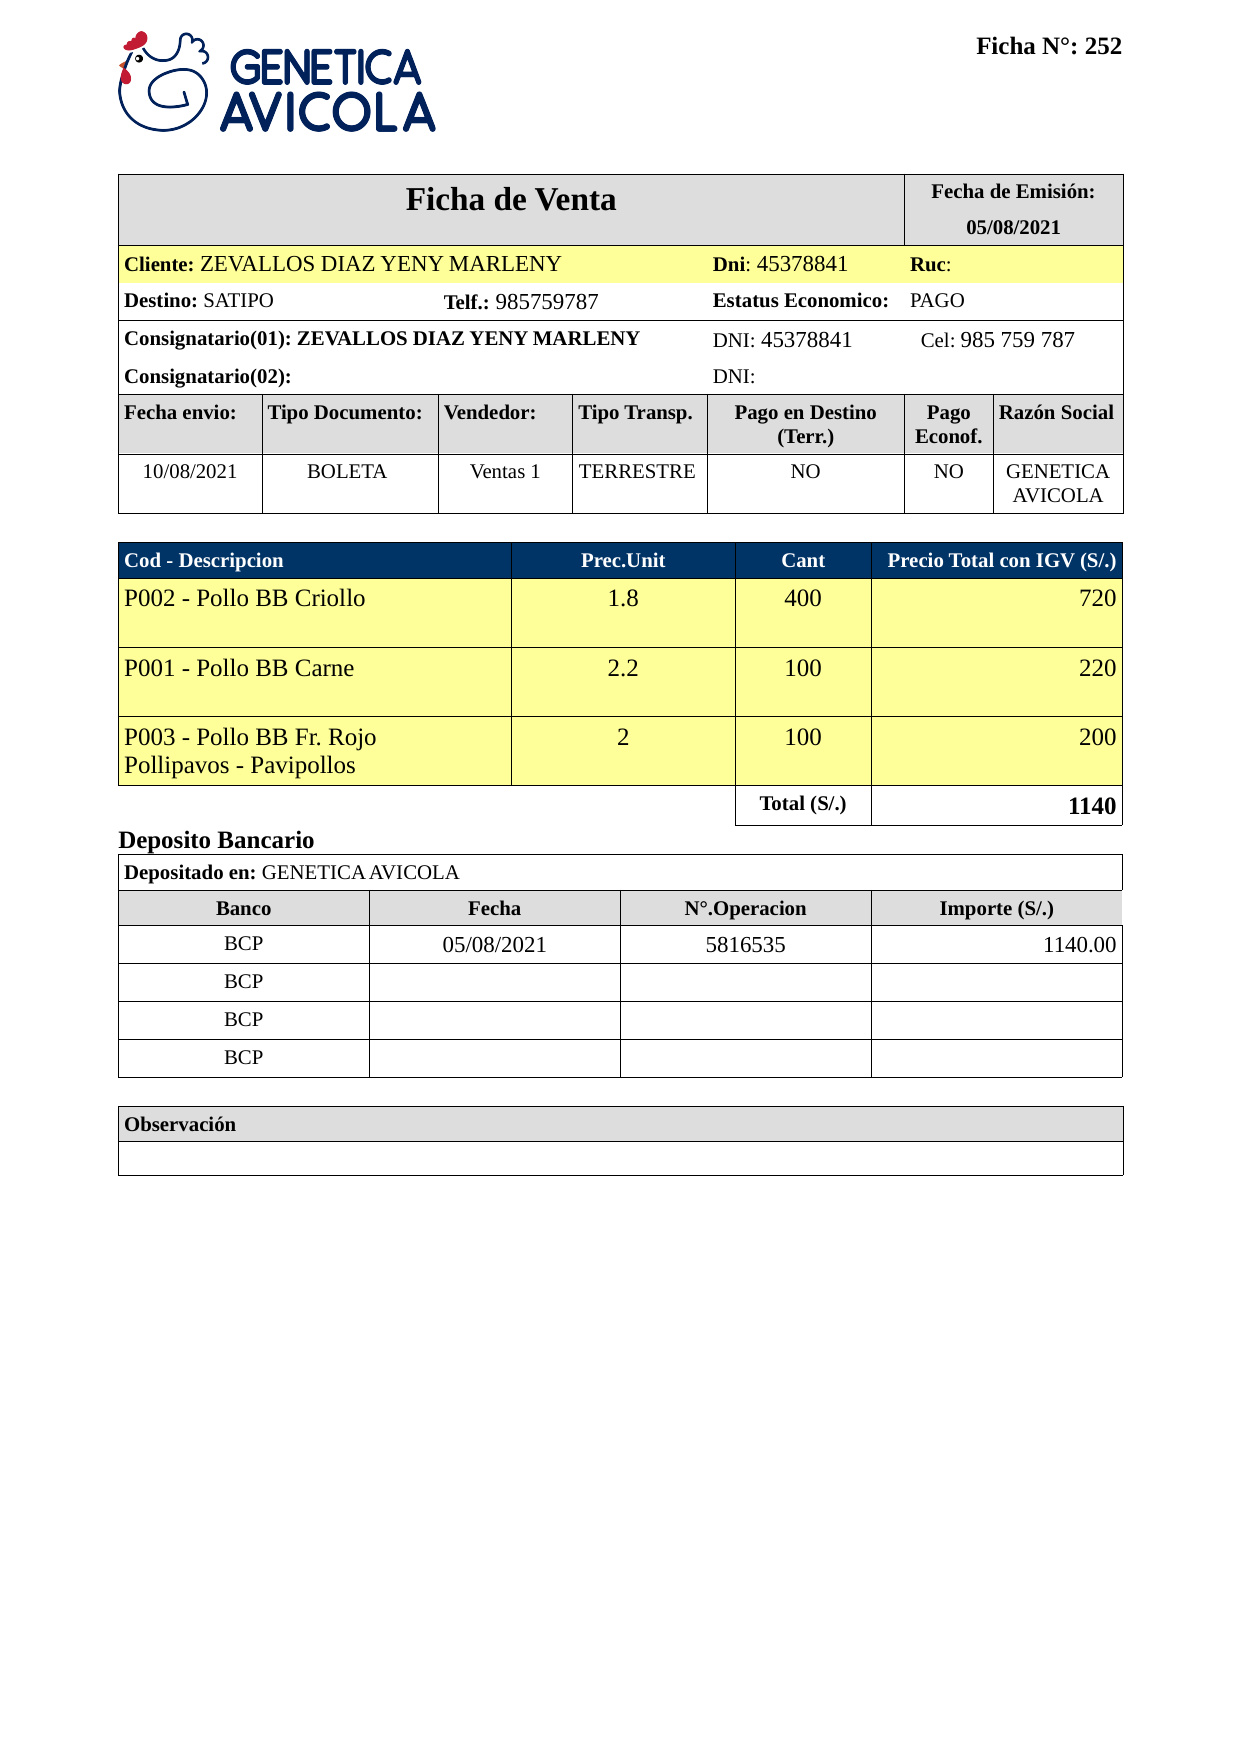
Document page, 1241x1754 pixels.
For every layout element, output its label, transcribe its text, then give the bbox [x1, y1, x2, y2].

table_cell BCP [119, 926, 369, 963]
table_cell Dni: 45378841 [707, 246, 904, 283]
table_cell Ventas 1 [439, 455, 572, 513]
table_header Cant [736, 543, 871, 578]
table_cell 100 [736, 717, 871, 785]
table_cell P003 - Pollo BB Fr. Rojo Pollipavos - Pavipollos [119, 717, 511, 785]
table_cell Banco [119, 891, 369, 925]
table_header Prec.Unit [512, 543, 735, 578]
table_cell [621, 1002, 871, 1039]
table_cell 10/08/2021 [119, 455, 262, 513]
table_cell Destino: SATIPO [119, 283, 438, 320]
table_cell 2.2 [512, 648, 735, 716]
table_cell Consignatario(01): ZEVALLOS DIAZ YENY MARLENY [119, 321, 707, 358]
table_cell [118, 786, 511, 825]
table_cell Tipo Transp. [573, 395, 707, 453]
table_cell BCP [119, 964, 369, 1001]
table_cell 05/08/2021 [905, 209, 1123, 245]
table_cell Consignatario(02): [119, 358, 707, 394]
table_cell DNI: [707, 358, 1123, 394]
table_cell PAGO [904, 283, 1123, 320]
table_cell 220 [872, 648, 1122, 716]
table_cell [872, 1040, 1122, 1077]
table_cell Pago Econof. [905, 395, 993, 453]
table_cell BCP [119, 1040, 369, 1077]
table_cell [370, 1040, 620, 1077]
table_cell 5816535 [621, 926, 871, 963]
table_cell NO [905, 455, 993, 513]
table_cell N°.Operacion [621, 891, 871, 925]
table_header Depositado en: GENETICA AVICOLA [119, 855, 1122, 890]
table_cell Cliente: ZEVALLOS DIAZ YENY MARLENY [119, 246, 707, 283]
table_cell [872, 964, 1122, 1001]
table_cell Total (S/.) [736, 786, 871, 825]
table_cell Tipo Documento: [263, 395, 438, 453]
table_cell P001 - Pollo BB Carne [119, 648, 511, 716]
table_header Cod - Descripcion [119, 543, 511, 578]
table_cell 400 [736, 579, 871, 647]
table_cell 1.8 [512, 579, 735, 647]
table_cell Fecha [370, 891, 620, 925]
table_cell [621, 1040, 871, 1077]
table_cell NO [708, 455, 904, 513]
table_cell BCP [119, 1002, 369, 1039]
table_cell GENETICA AVICOLA [994, 455, 1123, 513]
table_cell 1140.00 [872, 926, 1122, 963]
table_cell Ruc: [904, 246, 1123, 283]
table_cell [370, 964, 620, 1001]
table_cell DNI: 45378841 [707, 321, 915, 358]
table_cell 100 [736, 648, 871, 716]
table_cell [621, 964, 871, 1001]
table_cell 720 [872, 579, 1122, 647]
picture [118, 31, 436, 132]
table_header Fecha de Emisión: [905, 175, 1123, 209]
table_cell 1140 [872, 786, 1122, 825]
table_cell BOLETA [263, 455, 438, 513]
table_header Observación [119, 1107, 1123, 1141]
table_cell 2 [512, 717, 735, 785]
table_cell Cel: 985 759 787 [915, 321, 1123, 358]
table_cell Estatus Economico: [707, 283, 904, 320]
table_cell 05/08/2021 [370, 926, 620, 963]
table_header Precio Total con IGV (S/.) [872, 543, 1122, 578]
table_cell [119, 1142, 1123, 1174]
text Deposito Bancario [118, 825, 1122, 854]
table_header Ficha de Venta [119, 175, 904, 245]
table_cell TERRESTRE [573, 455, 707, 513]
table_cell [370, 1002, 620, 1039]
table_cell Fecha envio: [119, 395, 262, 453]
table_cell Razón Social [994, 395, 1123, 453]
table_cell P002 - Pollo BB Criollo [119, 579, 511, 647]
table_cell Telf.: 985759787 [438, 283, 707, 320]
table_cell Importe (S/.) [872, 891, 1122, 925]
table_cell Vendedor: [439, 395, 572, 453]
table_cell Pago en Destino (Terr.) [708, 395, 904, 453]
table_cell [872, 1002, 1122, 1039]
table_cell [511, 786, 735, 825]
table_cell 200 [872, 717, 1122, 785]
